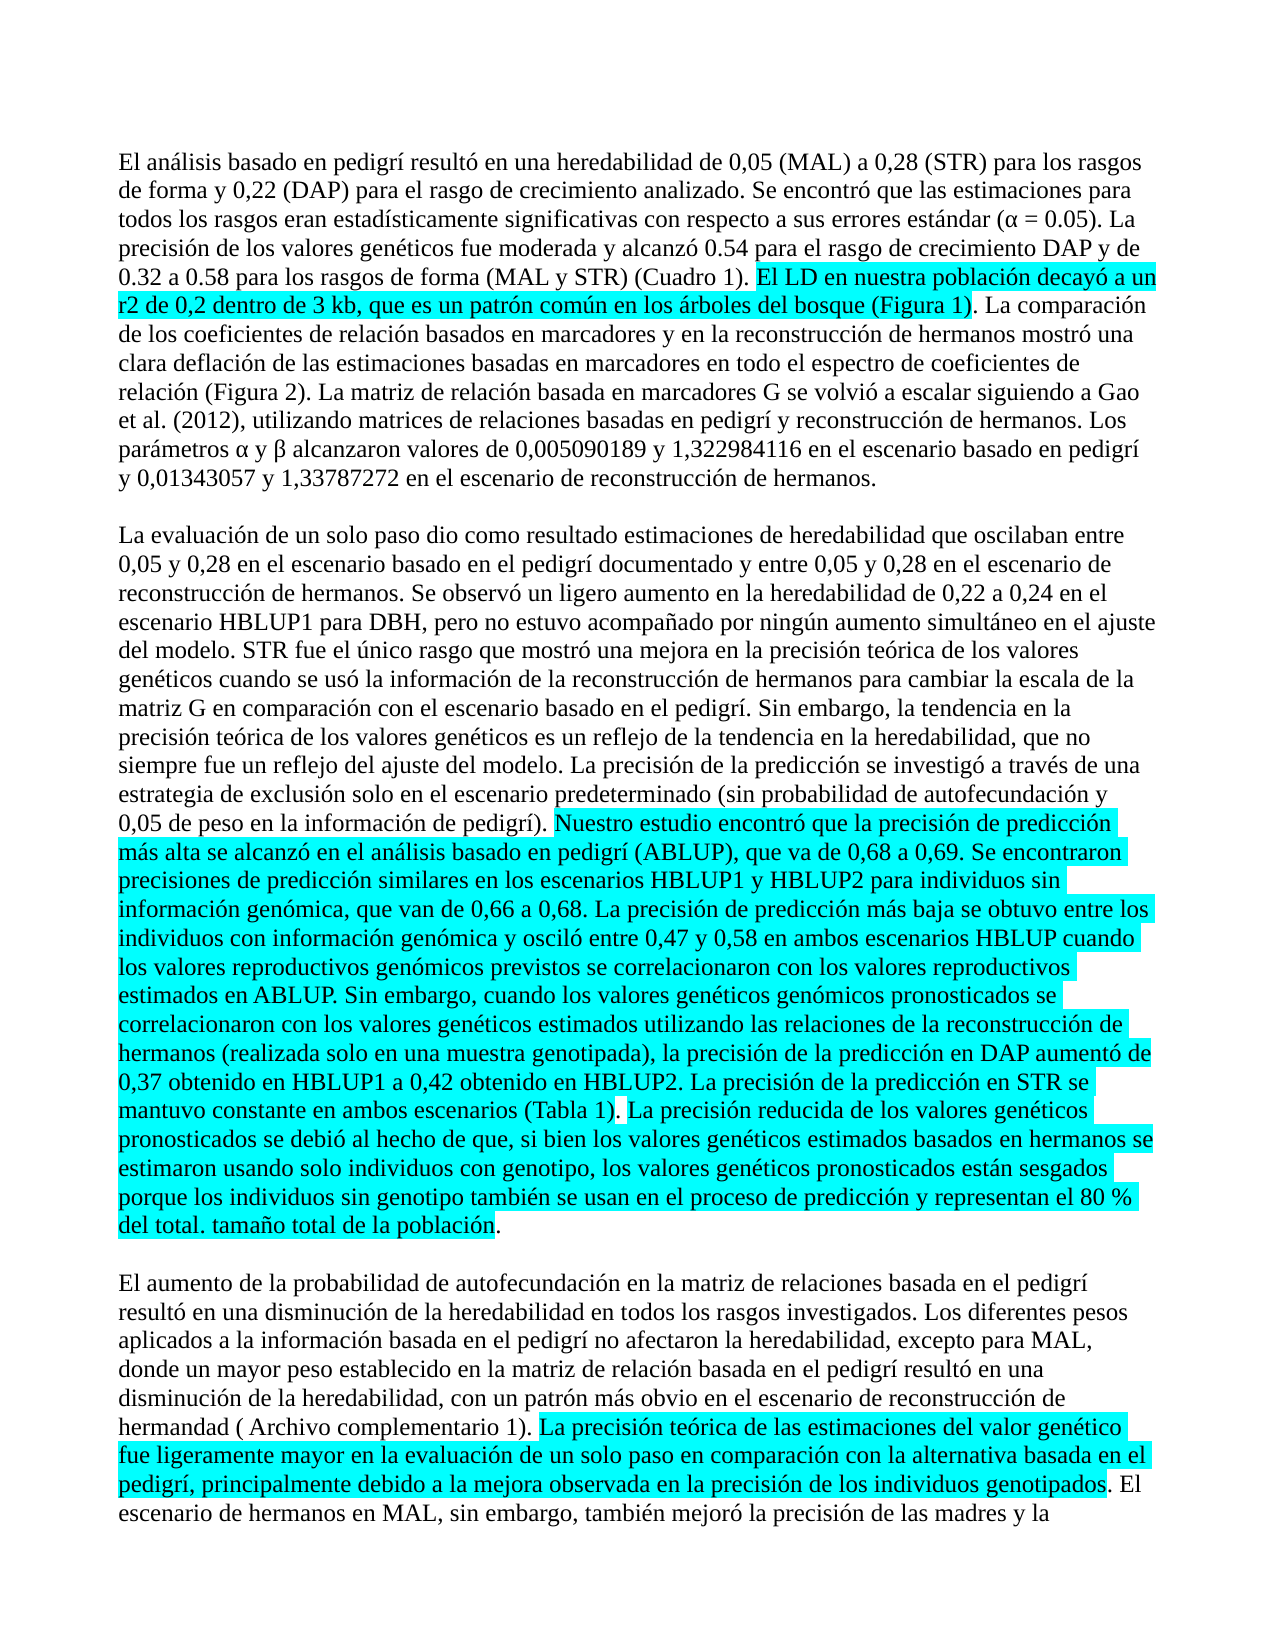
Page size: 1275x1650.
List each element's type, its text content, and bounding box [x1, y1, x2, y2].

text El análisis basado en pedigrí resultó en una heredabilidad de 0,05 (MAL) a 0,28 (STR) para los rasgos de forma y 0,22 (DAP) para el rasgo de crecimiento analizado. Se encontró que las estimaciones para todos los rasgos eran estadísticamente significativas con respecto a sus errores estándar (α = 0.05). La precisión de los valores genéticos fue moderada y alcanzó 0.54 para el rasgo de crecimiento DAP y de 0.32 a 0.58 para los rasgos de forma (MAL y STR) (Cuadro 1). El LD en nuestra población decayó a un r2 de 0,2 dentro de 3 kb, que es un patrón común en los árboles del bosque (Figura 1). La comparación de los coeficientes de relación basados ​​en marcadores y en la reconstrucción de hermanos mostró una clara deflación de las estimaciones basadas en marcadores en todo el espectro de coeficientes de relación (Figura 2). La matriz de relación basada en marcadores G se volvió a escalar siguiendo a Gao et al. (2012), utilizando matrices de relaciones basadas en pedigrí y reconstrucción de hermanos. Los parámetros α y β alcanzaron valores de 0,005090189 y 1,322984116 en el escenario basado en pedigrí y 0,01343057 y 1,33787272 en el escenario de reconstrucción de hermanos. [118, 147, 1157, 492]
text El aumento de la probabilidad de autofecundación en la matriz de relaciones basada en el pedigrí resultó en una disminución de la heredabilidad en todos los rasgos investigados. Los diferentes pesos aplicados a la información basada en el pedigrí no afectaron la heredabilidad, excepto para MAL, donde un mayor peso establecido en la matriz de relación basada en el pedigrí resultó en una disminución de la heredabilidad, con un patrón más obvio en el escenario de reconstrucción de hermandad ( Archivo complementario 1). La precisión teórica de las estimaciones del valor genético fue ligeramente mayor en la evaluación de un solo paso en comparación con la alternativa basada en el pedigrí, principalmente debido a la mejora observada en la precisión de los individuos genotipados. El escenario de hermanos en MAL, sin embargo, también mejoró la precisión de las madres y la [118, 1268, 1157, 1527]
text La evaluación de un solo paso dio como resultado estimaciones de heredabilidad que oscilaban entre 0,05 y 0,28 en el escenario basado en el pedigrí documentado y entre 0,05 y 0,28 en el escenario de reconstrucción de hermanos. Se observó un ligero aumento en la heredabilidad de 0,22 a 0,24 en el escenario HBLUP1 para DBH, pero no estuvo acompañado por ningún aumento simultáneo en el ajuste del modelo. STR fue el único rasgo que mostró una mejora en la precisión teórica de los valores genéticos cuando se usó la información de la reconstrucción de hermanos para cambiar la escala de la matriz G en comparación con el escenario basado en el pedigrí. Sin embargo, la tendencia en la precisión teórica de los valores genéticos es un reflejo de la tendencia en la heredabilidad, que no siempre fue un reflejo del ajuste del modelo. La precisión de la predicción se investigó a través de una estrategia de exclusión solo en el escenario predeterminado (sin probabilidad de autofecundación y 0,05 de peso en la información de pedigrí). Nuestro estudio encontró que la precisión de predicción más alta se alcanzó en el análisis basado en pedigrí (ABLUP), que va de 0,68 a 0,69. Se encontraron precisiones de predicción similares en los escenarios HBLUP1 y HBLUP2 para individuos sin información genómica, que van de 0,66 a 0,68. La precisión de predicción más baja se obtuvo entre los individuos con información genómica y osciló entre 0,47 y 0,58 en ambos escenarios HBLUP cuando los valores reproductivos genómicos previstos se correlacionaron con los valores reproductivos estimados en ABLUP. Sin embargo, cuando los valores genéticos genómicos pronosticados se correlacionaron con los valores genéticos estimados utilizando las relaciones de la reconstrucción de hermanos (realizada solo en una muestra genotipada), la precisión de la predicción en DAP aumentó de 0,37 obtenido en HBLUP1 a 0,42 obtenido en HBLUP2. La precisión de la predicción en STR se mantuvo constante en ambos escenarios (Tabla 1). La precisión reducida de los valores genéticos pronosticados se debió al hecho de que, si bien los valores genéticos estimados basados ​​en hermanos se estimaron usando solo individuos con genotipo, los valores genéticos pronosticados están sesgados porque los individuos sin genotipo también se usan en el proceso de predicción y representan el 80 % del total. tamaño total de la población. [118, 521, 1157, 1239]
